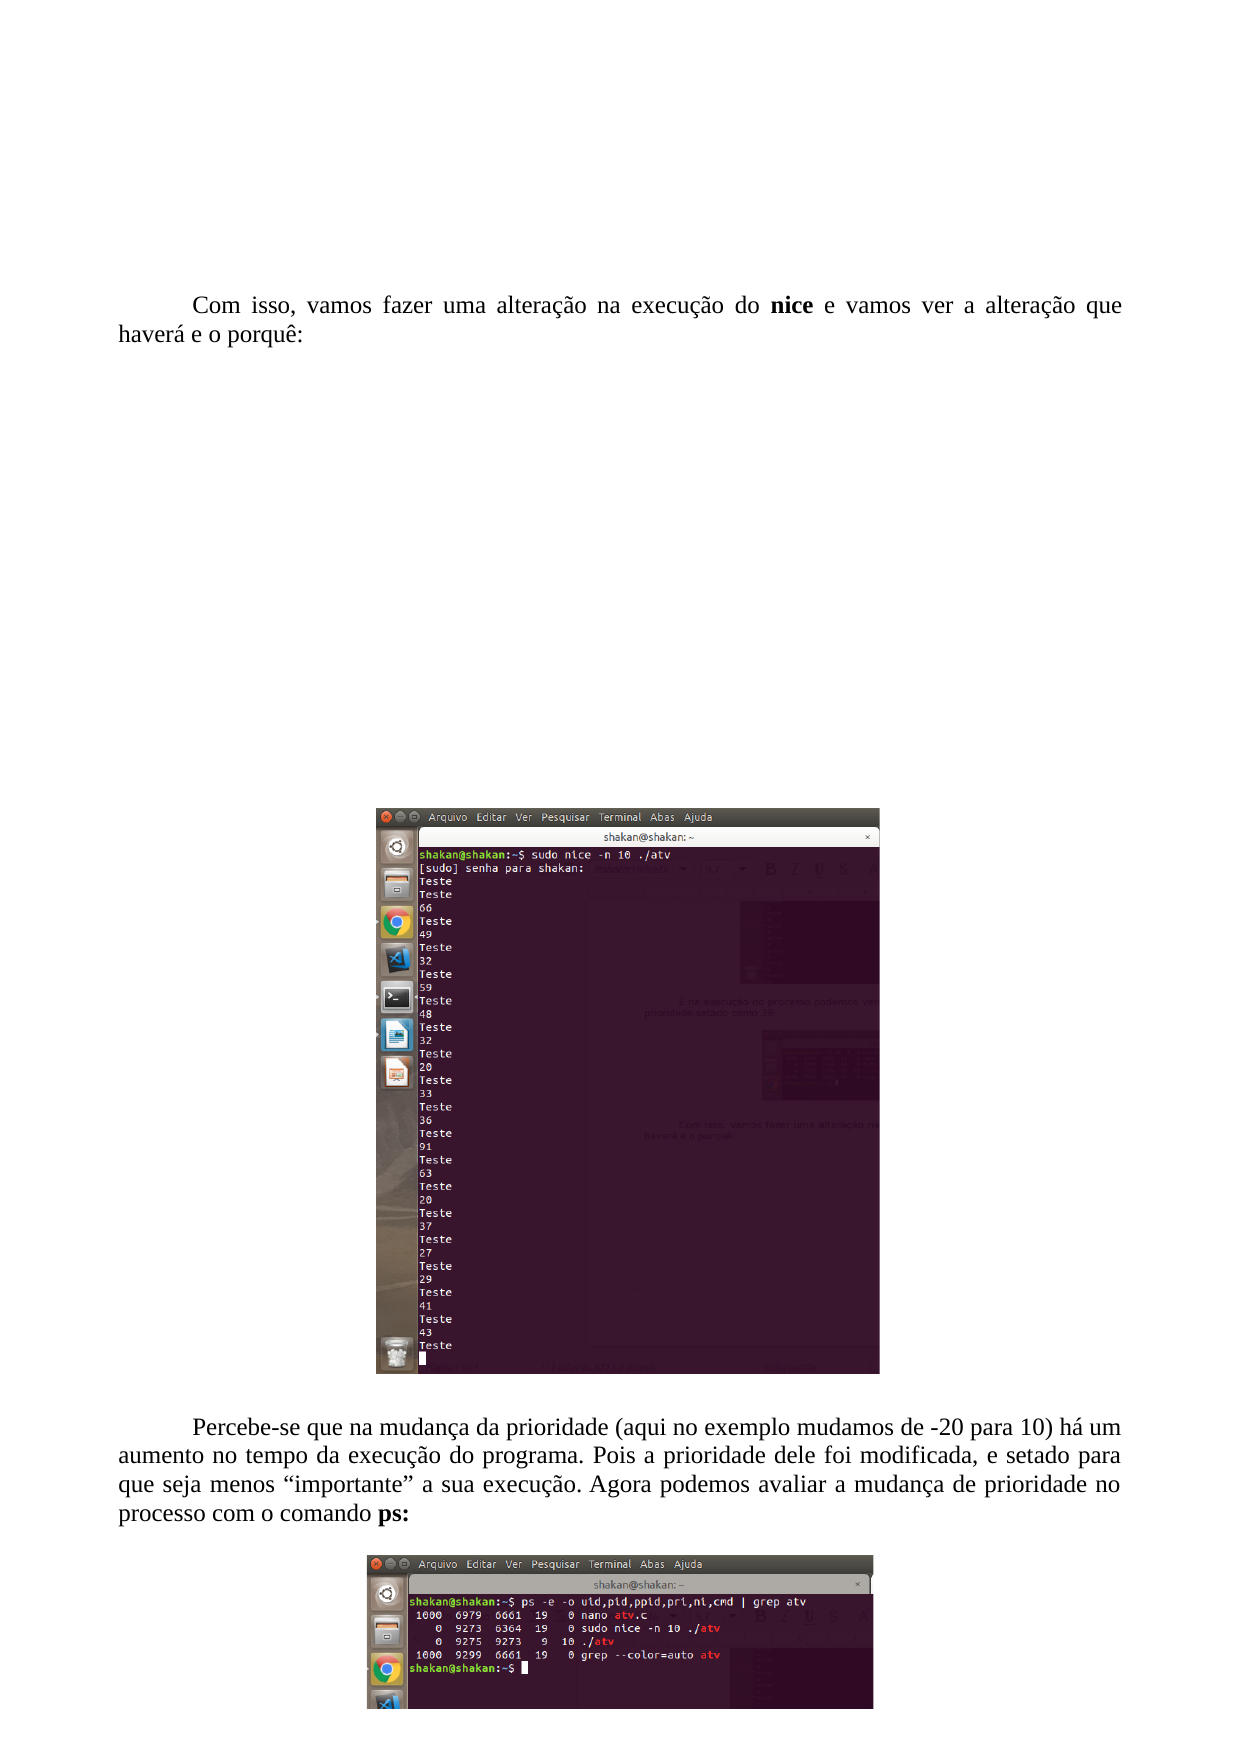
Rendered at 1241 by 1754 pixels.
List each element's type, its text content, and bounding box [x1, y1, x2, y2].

text Com isso, vamos fazer uma alteração na execução do nice e vamos ver a alteração que haverá e o porquê: [118, 291, 1122, 348]
text Percebe-se que na mudança da prioridade (aqui no exemplo mudamos de -20 para 10) há um aumento no tempo da execução do programa. Pois a prioridade dele foi modificada, e setado para que seja menos “importante” a sua execução. Agora podemos avaliar a mudança de prioridade no processo com o comando ps: [118, 1412, 1122, 1527]
